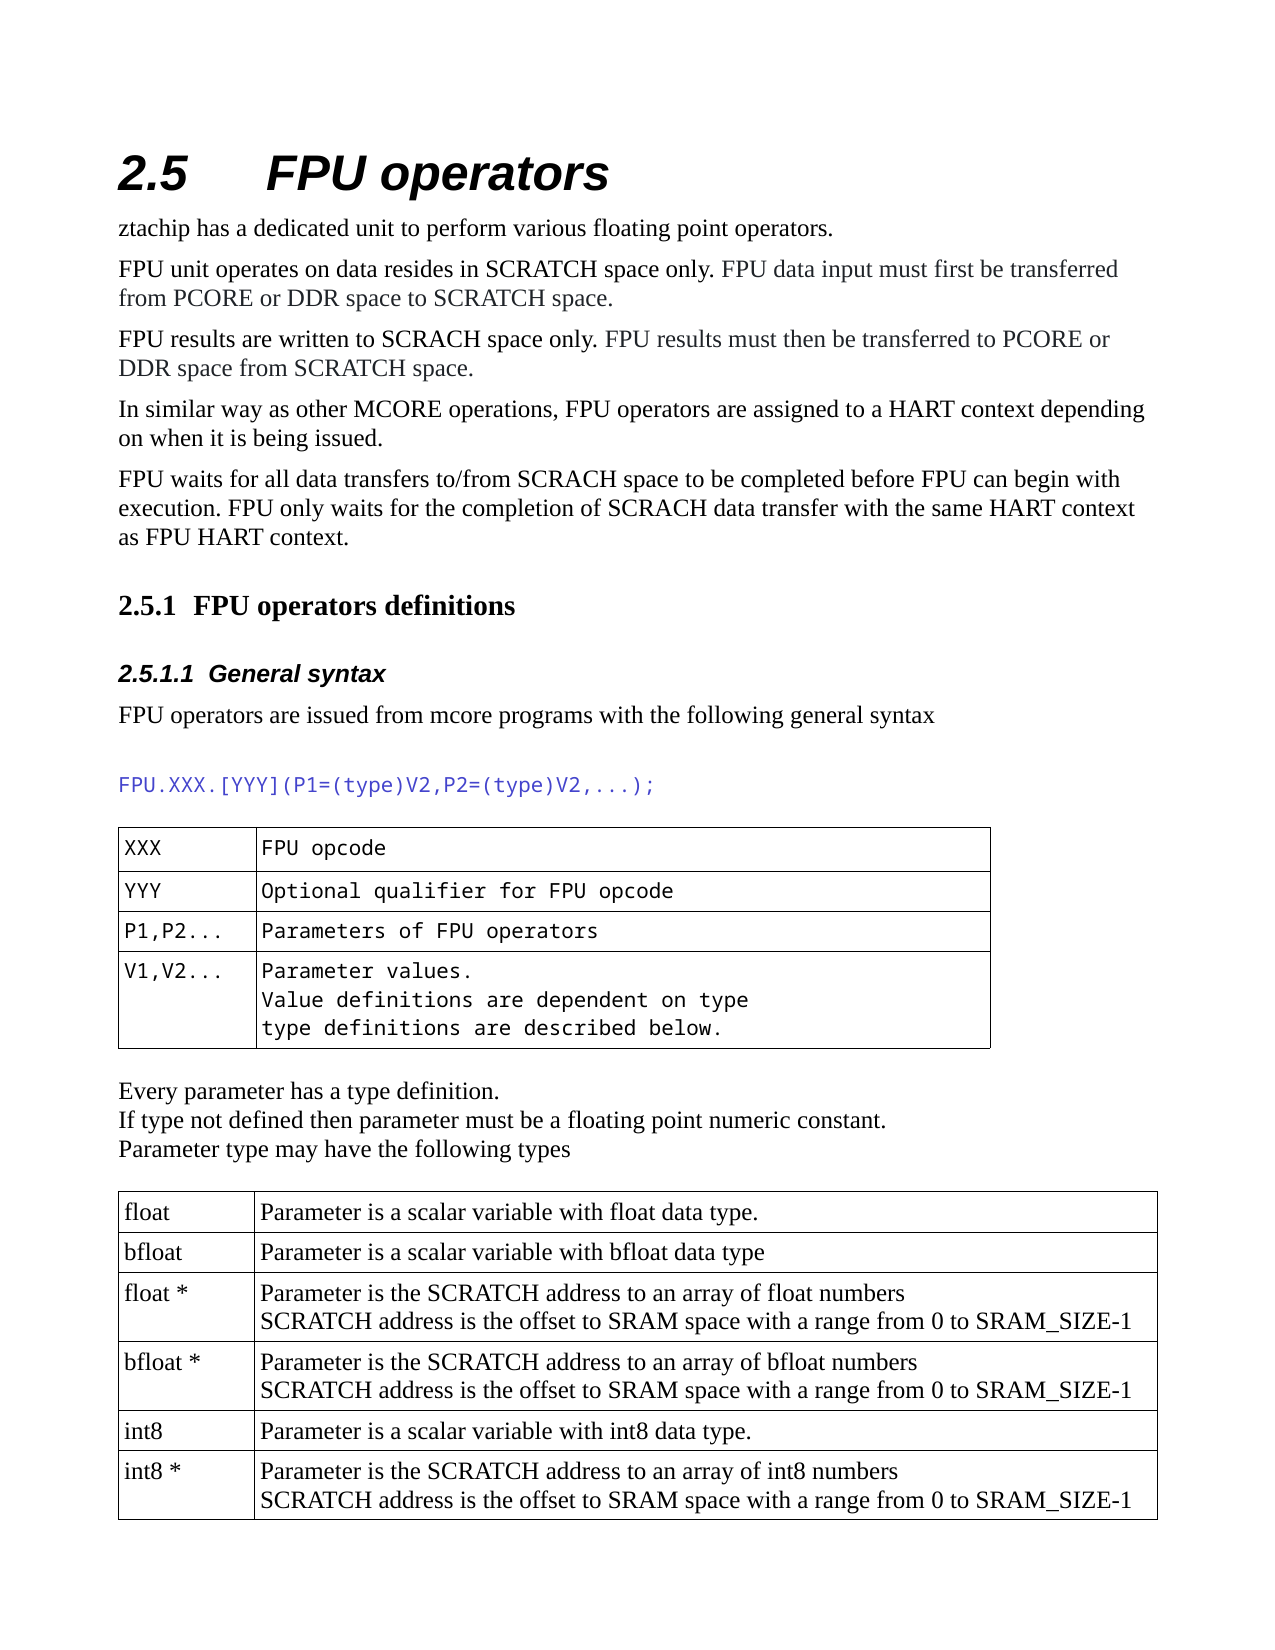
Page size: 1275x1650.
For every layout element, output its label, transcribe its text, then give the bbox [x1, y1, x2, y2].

table_cell float * [119, 1273, 254, 1341]
text FPU results are written to SCRACH space only. FPU results must then be transferred to PCORE or DDR space from SCRATCH space. [118, 324, 1157, 382]
table_cell int8 * [119, 1451, 254, 1519]
table_header FPU opcode [257, 828, 990, 871]
text In similar way as other MCORE operations, FPU operators are assigned to a HART context depending on when it is being issued. [118, 394, 1157, 452]
text FPU operators are issued from mcore programs with the following general syntax [118, 700, 1157, 729]
table_cell bfloat [119, 1233, 254, 1272]
text FPU unit operates on data resides in SCRATCH space only. FPU data input must first be transferred from PCORE or DDR space to SCRATCH space. [118, 254, 1157, 312]
table_header XXX [119, 828, 256, 871]
text Every parameter has a type definition. [118, 1076, 1157, 1105]
table_cell Parameter is a scalar variable with int8 data type. [255, 1411, 1157, 1450]
table_cell Parameters of FPU operators [257, 912, 990, 951]
table_header Parameter is a scalar variable with float data type. [255, 1192, 1157, 1232]
table_cell YYY [119, 872, 256, 911]
table_cell V1,V2... [119, 952, 256, 1047]
table_cell Parameter values. Value definitions are dependent on type type definitions are described below. [257, 952, 990, 1047]
subtitle General syntax [118, 659, 1157, 688]
text Parameter type may have the following types [118, 1134, 1157, 1162]
table_cell Optional qualifier for FPU opcode [257, 872, 990, 911]
table_cell P1,P2... [119, 912, 256, 951]
table_header float [119, 1192, 254, 1232]
table_cell Parameter is the SCRATCH address to an array of bfloat numbers SCRATCH address is the offset to SRAM space with a range from 0 to SRAM_SIZE-1 [255, 1342, 1157, 1410]
table_cell Parameter is the SCRATCH address to an array of float numbers SCRATCH address is the offset to SRAM space with a range from 0 to SRAM_SIZE-1 [255, 1273, 1157, 1341]
text If type not defined then parameter must be a floating point numeric constant. [118, 1105, 1157, 1134]
table_cell bfloat * [119, 1342, 254, 1410]
text FPU.XXX.[YYY](P1=(type)V2,P2=(type)V2,...); [118, 770, 1157, 798]
subtitle FPU operators definitions [118, 588, 1157, 622]
table_cell int8 [119, 1411, 254, 1450]
table_cell Parameter is the SCRATCH address to an array of int8 numbers SCRATCH address is the offset to SRAM space with a range from 0 to SRAM_SIZE-1 [255, 1451, 1157, 1519]
subtitle FPU operators [118, 143, 1157, 201]
table_cell Parameter is a scalar variable with bfloat data type [255, 1233, 1157, 1272]
text FPU waits for all data transfers to/from SCRACH space to be completed before FPU can begin with execution. FPU only waits for the completion of SCRACH data transfer with the same HART context as FPU HART context. [118, 464, 1157, 551]
text ztachip has a dedicated unit to perform various floating point operators. [118, 213, 1157, 242]
